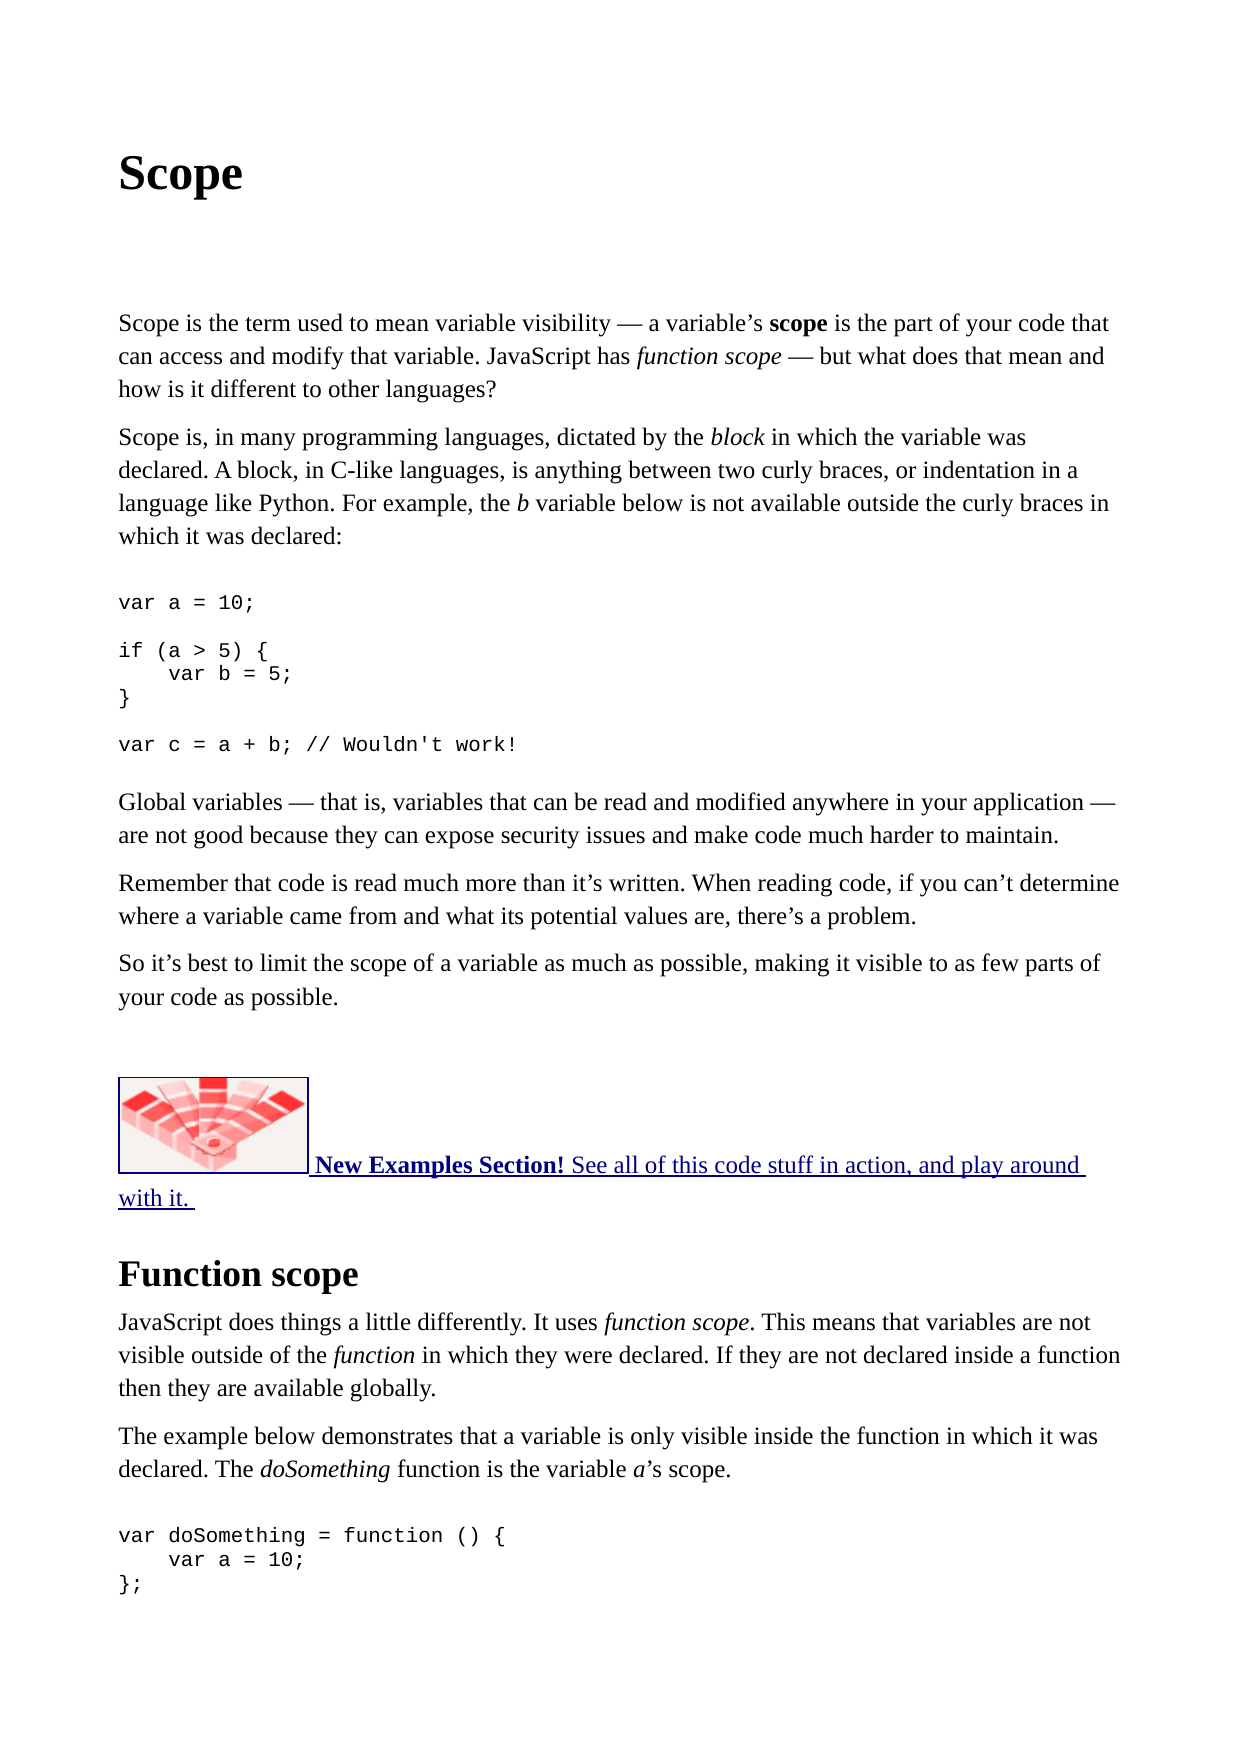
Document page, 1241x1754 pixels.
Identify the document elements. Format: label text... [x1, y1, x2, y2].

text New Examples Section! See all of this code stuff in action, and play around with it. [118, 1077, 1122, 1212]
text var c = a + b; // Wouldn't work! [118, 734, 1122, 758]
text var b = 5; [118, 663, 1122, 687]
text var a = 10; [118, 592, 1122, 616]
text JavaScript does things a little differently. It uses function scope. This means that variables are not visible outside of the function in which they were declared. If they are not declared inside a function then they are available globally. [118, 1307, 1122, 1402]
text var a = 10; [118, 1549, 1122, 1573]
text if (a > 5) { [118, 639, 1122, 663]
text Scope is the term used to mean variable visibility — a variable’s scope is the part of your code that can access and modify that variable. JavaScript has function scope — but what does that mean and how is it different to other languages? [118, 308, 1122, 403]
picture [120, 1078, 307, 1172]
text So it’s best to limit the scope of a variable as much as possible, making it visible to as few parts of your code as possible. [118, 948, 1122, 1010]
subtitle Scope [118, 143, 1122, 201]
text Remember that code is read much more than it’s written. When reading code, if you can’t determine where a variable came from and what its potential values are, there’s a problem. [118, 868, 1122, 930]
text }; [118, 1573, 1122, 1596]
text Scope is, in many programming languages, dictated by the block in which the variable was declared. A block, in C-like languages, is anything between two curly braces, or indentation in a language like Python. For example, the b variable below is not available outside the curly braces in which it was declared: [118, 422, 1122, 550]
text Global variables — that is, variables that can be read and modified anywhere in your application — are not good because they can expose security issues and make code much harder to maintain. [118, 787, 1122, 849]
text } [118, 687, 1122, 711]
text var doSomething = function () { [118, 1525, 1122, 1549]
subtitle Function scope [118, 1252, 1122, 1295]
text The example below demonstrates that a variable is only visible inside the function in which it was declared. The doSomething function is the variable a’s scope. [118, 1421, 1122, 1483]
